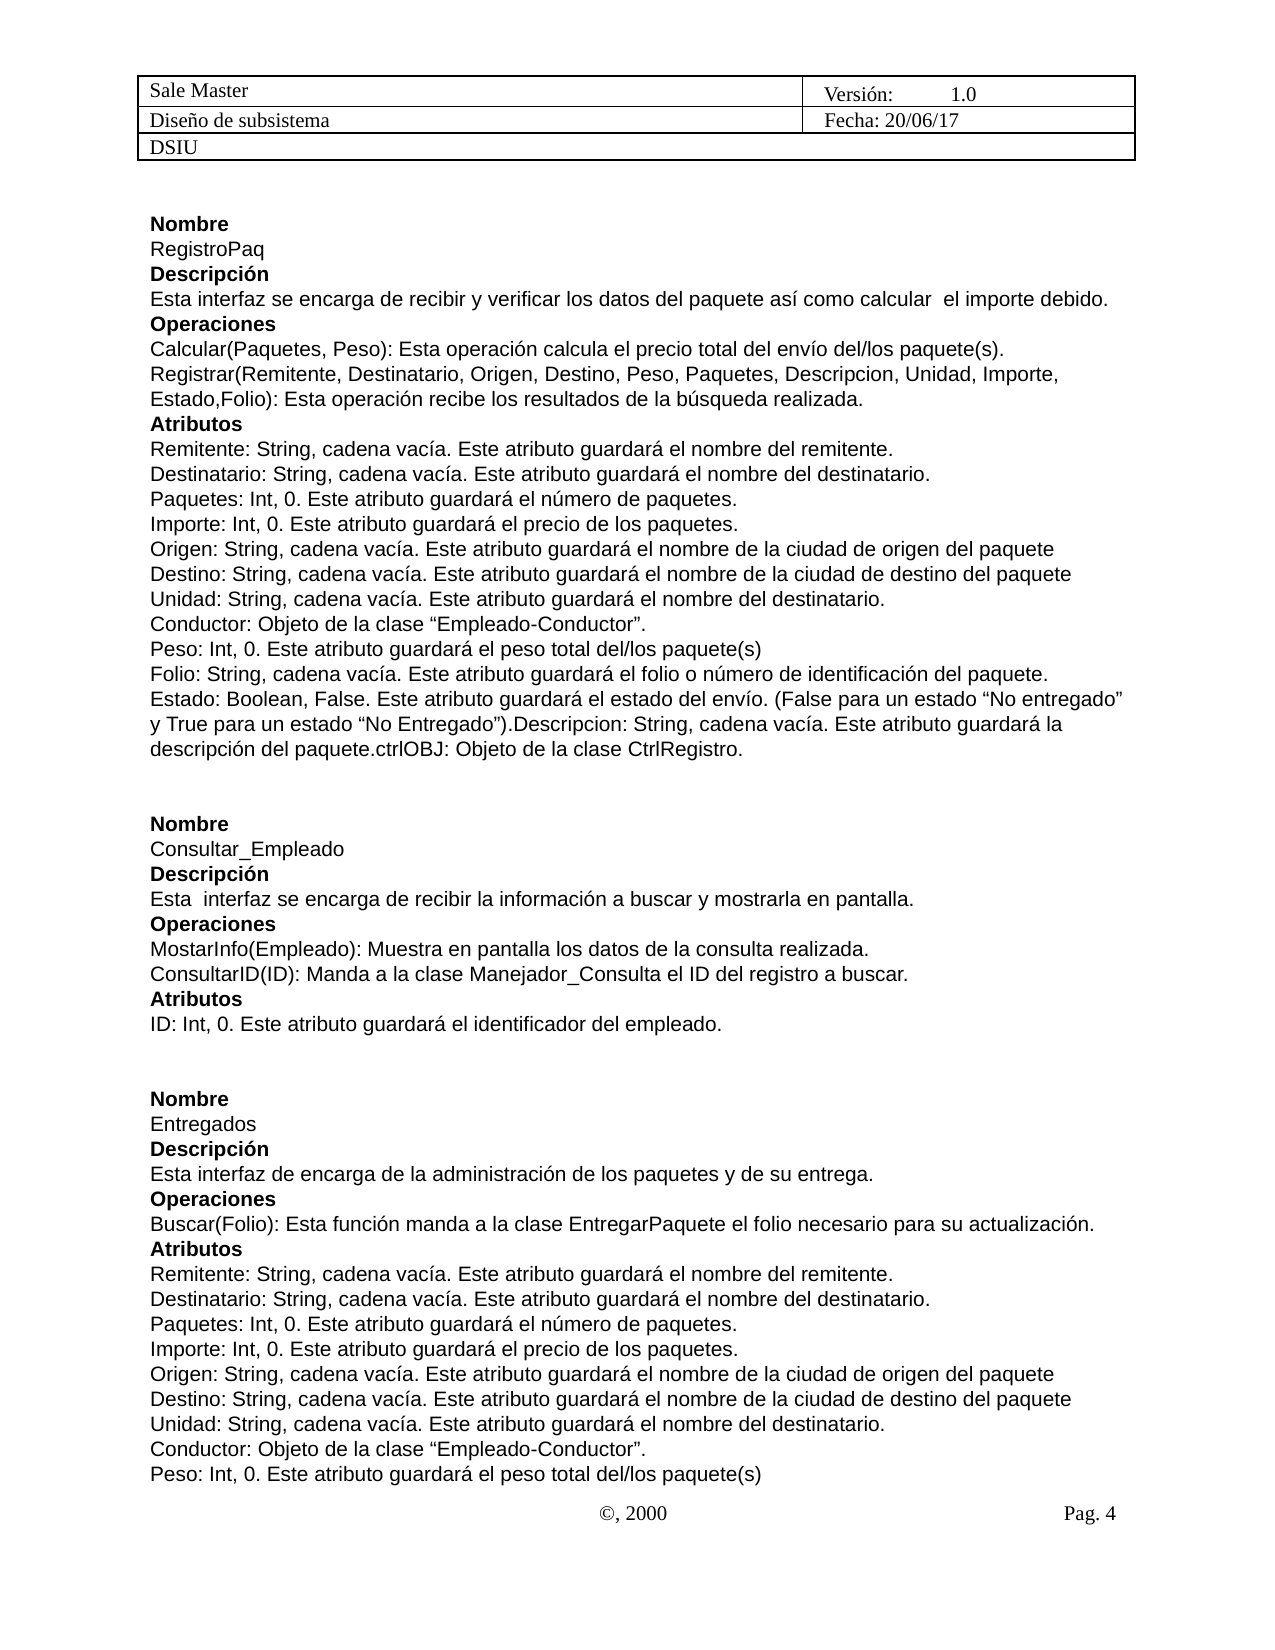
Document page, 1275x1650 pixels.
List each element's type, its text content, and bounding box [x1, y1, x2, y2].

text Consultar_Empleado [150, 835, 1125, 860]
text Paquetes: Int, 0. Este atributo guardará el número de paquetes. [150, 485, 1125, 510]
text Descripción [150, 260, 1125, 285]
text Peso: Int, 0. Este atributo guardará el peso total del/los paquete(s) [150, 1460, 1125, 1485]
text Conductor: Objeto de la clase “Empleado-Conductor”. [150, 1435, 1125, 1460]
text Nombre [150, 1085, 1125, 1110]
text Operaciones [150, 910, 1125, 935]
text Paquetes: Int, 0. Este atributo guardará el número de paquetes. [150, 1310, 1125, 1335]
text Nombre [150, 810, 1125, 835]
text Unidad: String, cadena vacía. Este atributo guardará el nombre del destinatario. [150, 585, 1125, 610]
text Buscar(Folio): Esta función manda a la clase EntregarPaquete el folio necesario para su actualización. [150, 1210, 1125, 1235]
text Esta interfaz de encarga de la administración de los paquetes y de su entrega. [150, 1160, 1125, 1185]
text Destinatario: String, cadena vacía. Este atributo guardará el nombre del destinatario. [150, 460, 1125, 485]
text Esta interfaz se encarga de recibir y verificar los datos del paquete así como calcular el importe debido. [150, 285, 1125, 310]
text Destinatario: String, cadena vacía. Este atributo guardará el nombre del destinatario. [150, 1285, 1125, 1310]
text Destino: String, cadena vacía. Este atributo guardará el nombre de la ciudad de destino del paquete [150, 560, 1125, 585]
text Importe: Int, 0. Este atributo guardará el precio de los paquetes. [150, 1335, 1125, 1360]
text Origen: String, cadena vacía. Este atributo guardará el nombre de la ciudad de origen del paquete [150, 1360, 1125, 1385]
text Remitente: String, cadena vacía. Este atributo guardará el nombre del remitente. [150, 1260, 1125, 1285]
text Esta interfaz se encarga de recibir la información a buscar y mostrarla en pantalla. [150, 885, 1125, 910]
text Unidad: String, cadena vacía. Este atributo guardará el nombre del destinatario. [150, 1410, 1125, 1435]
text Operaciones [150, 1185, 1125, 1210]
text Destino: String, cadena vacía. Este atributo guardará el nombre de la ciudad de destino del paquete [150, 1385, 1125, 1410]
text Descripción [150, 860, 1125, 885]
text Calcular(Paquetes, Peso): Esta operación calcula el precio total del envío del/los paquete(s). [150, 335, 1125, 360]
text MostarInfo(Empleado): Muestra en pantalla los datos de la consulta realizada. [150, 935, 1125, 960]
text Atributos [150, 985, 1125, 1010]
text Origen: String, cadena vacía. Este atributo guardará el nombre de la ciudad de origen del paquete [150, 535, 1125, 560]
text Atributos [150, 1235, 1125, 1260]
text Nombre [150, 210, 1125, 235]
text Entregados [150, 1110, 1125, 1135]
text Atributos [150, 410, 1125, 435]
text Importe: Int, 0. Este atributo guardará el precio de los paquetes. [150, 510, 1125, 535]
text Estado: Boolean, False. Este atributo guardará el estado del envío. (False para un estado “No entregado” y True para un estado “No Entregado”).Descripcion: String, cadena vacía. Este atributo guardará la descripción del paquete.ctrlOBJ: Objeto de la clase CtrlRegistro. [150, 685, 1125, 760]
text Peso: Int, 0. Este atributo guardará el peso total del/los paquete(s) [150, 635, 1125, 660]
text Operaciones [150, 310, 1125, 335]
text Registrar(Remitente, Destinatario, Origen, Destino, Peso, Paquetes, Descripcion, Unidad, Importe, Estado,Folio): Esta operación recibe los resultados de la búsqueda realizada. [150, 360, 1125, 410]
text Remitente: String, cadena vacía. Este atributo guardará el nombre del remitente. [150, 435, 1125, 460]
text Descripción [150, 1135, 1125, 1160]
text ConsultarID(ID): Manda a la clase Manejador_Consulta el ID del registro a buscar. [150, 960, 1125, 985]
text ID: Int, 0. Este atributo guardará el identificador del empleado. [150, 1010, 1125, 1035]
text Folio: String, cadena vacía. Este atributo guardará el folio o número de identificación del paquete. [150, 660, 1125, 685]
text RegistroPaq [150, 235, 1125, 260]
text Conductor: Objeto de la clase “Empleado-Conductor”. [150, 610, 1125, 635]
